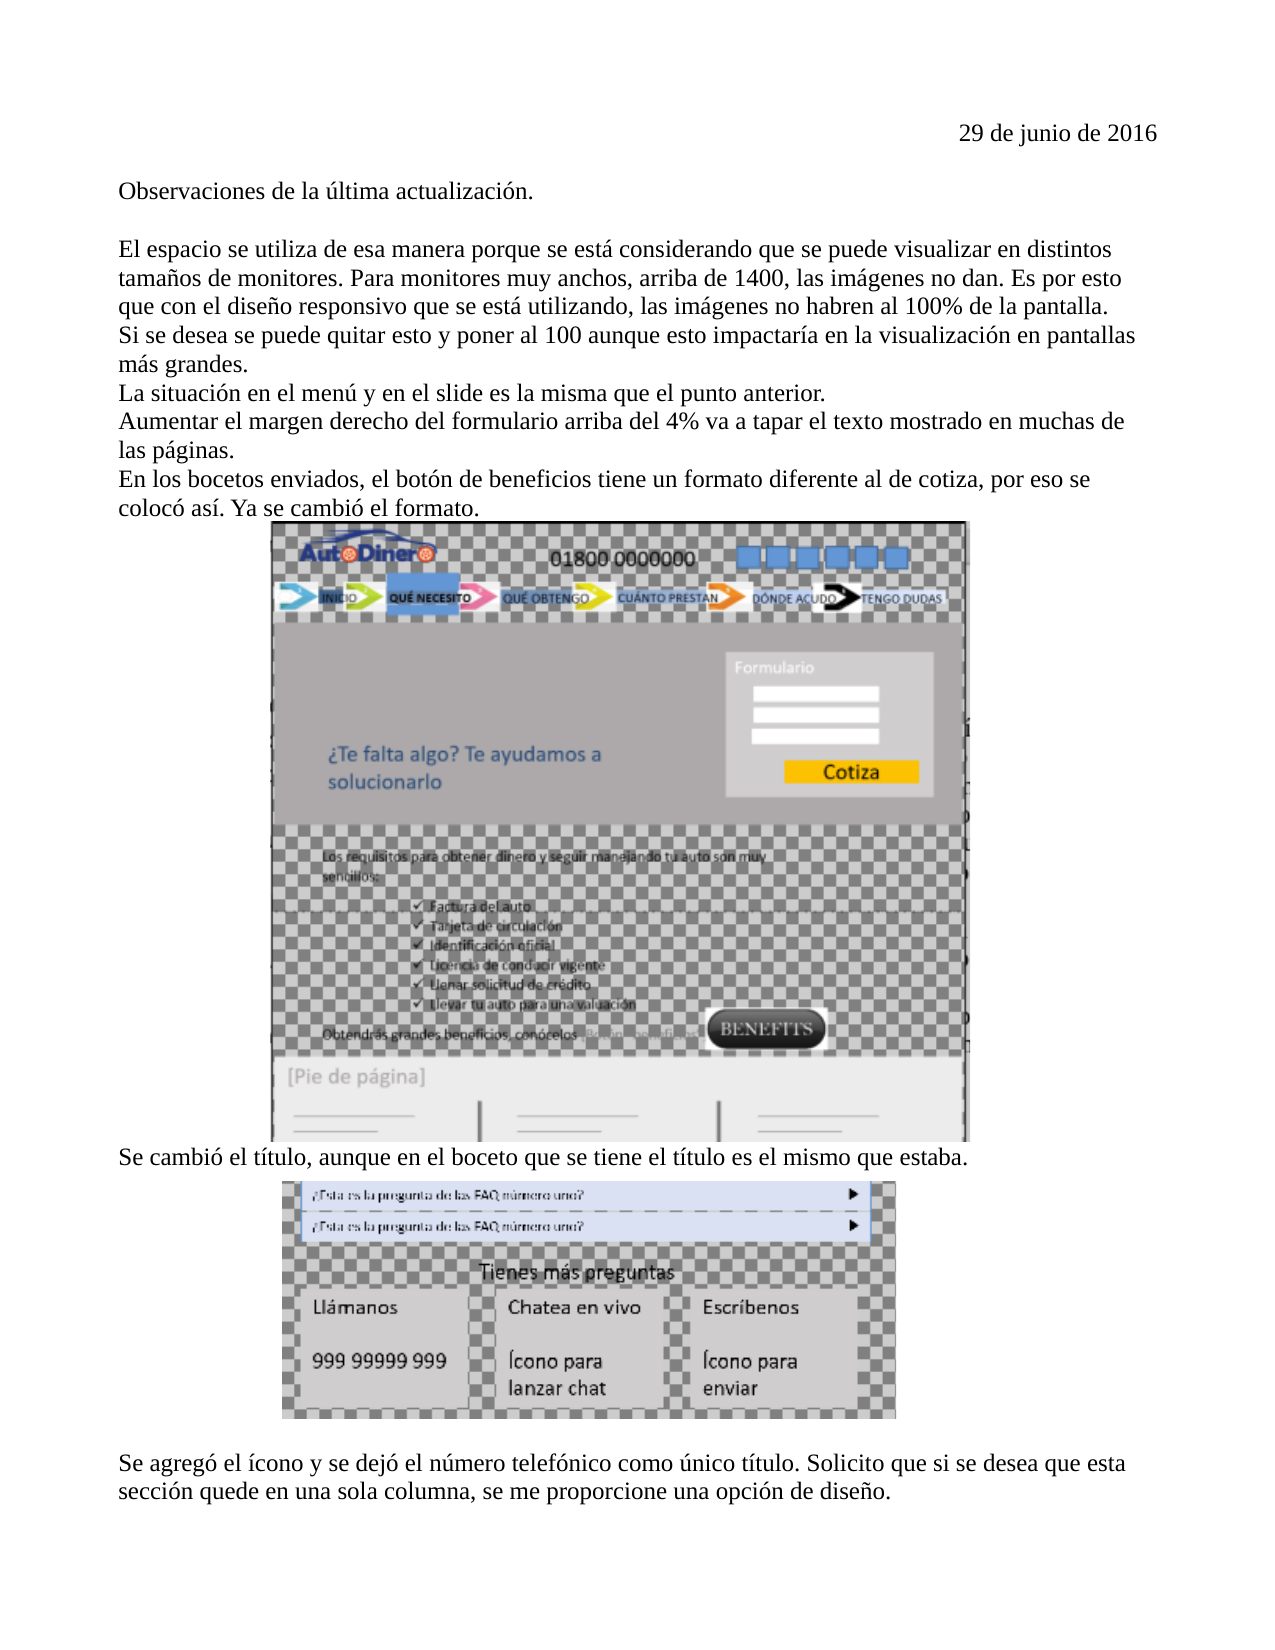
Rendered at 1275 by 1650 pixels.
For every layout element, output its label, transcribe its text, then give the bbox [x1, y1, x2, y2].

picture [282, 1181, 897, 1419]
text En los bocetos enviados, el botón de beneficios tiene un formato diferente al de cotiza, por eso se colocó así. Ya se cambió el formato. [118, 464, 1157, 521]
text Se agregó el ícono y se dejó el número telefónico como único título. Solicito que si se desea que esta sección quede en una sola columna, se me proporcione una opción de diseño. [118, 1448, 1157, 1505]
text Si se desea se puede quitar esto y poner al 100 aunque esto impactaría en la visualización en pantallas más grandes. [118, 320, 1157, 378]
text Aumentar el margen derecho del formulario arriba del 4% va a tapar el texto mostrado en muchas de las páginas. [118, 406, 1157, 464]
text El espacio se utiliza de esa manera porque se está considerando que se puede visualizar en distintos tamaños de monitores. Para monitores muy anchos, arriba de 1400, las imágenes no dan. Es por esto que con el diseño responsivo que se está utilizando, las imágenes no habren al 100% de la pantalla. [118, 234, 1157, 320]
text Observaciones de la última actualización. [118, 176, 1157, 205]
text Se cambió el título, aunque en el boceto que se tiene el título es el mismo que estaba. [118, 521, 1157, 1170]
picture [270, 521, 971, 1142]
text La situación en el menú y en el slide es la misma que el punto anterior. [118, 378, 1157, 406]
